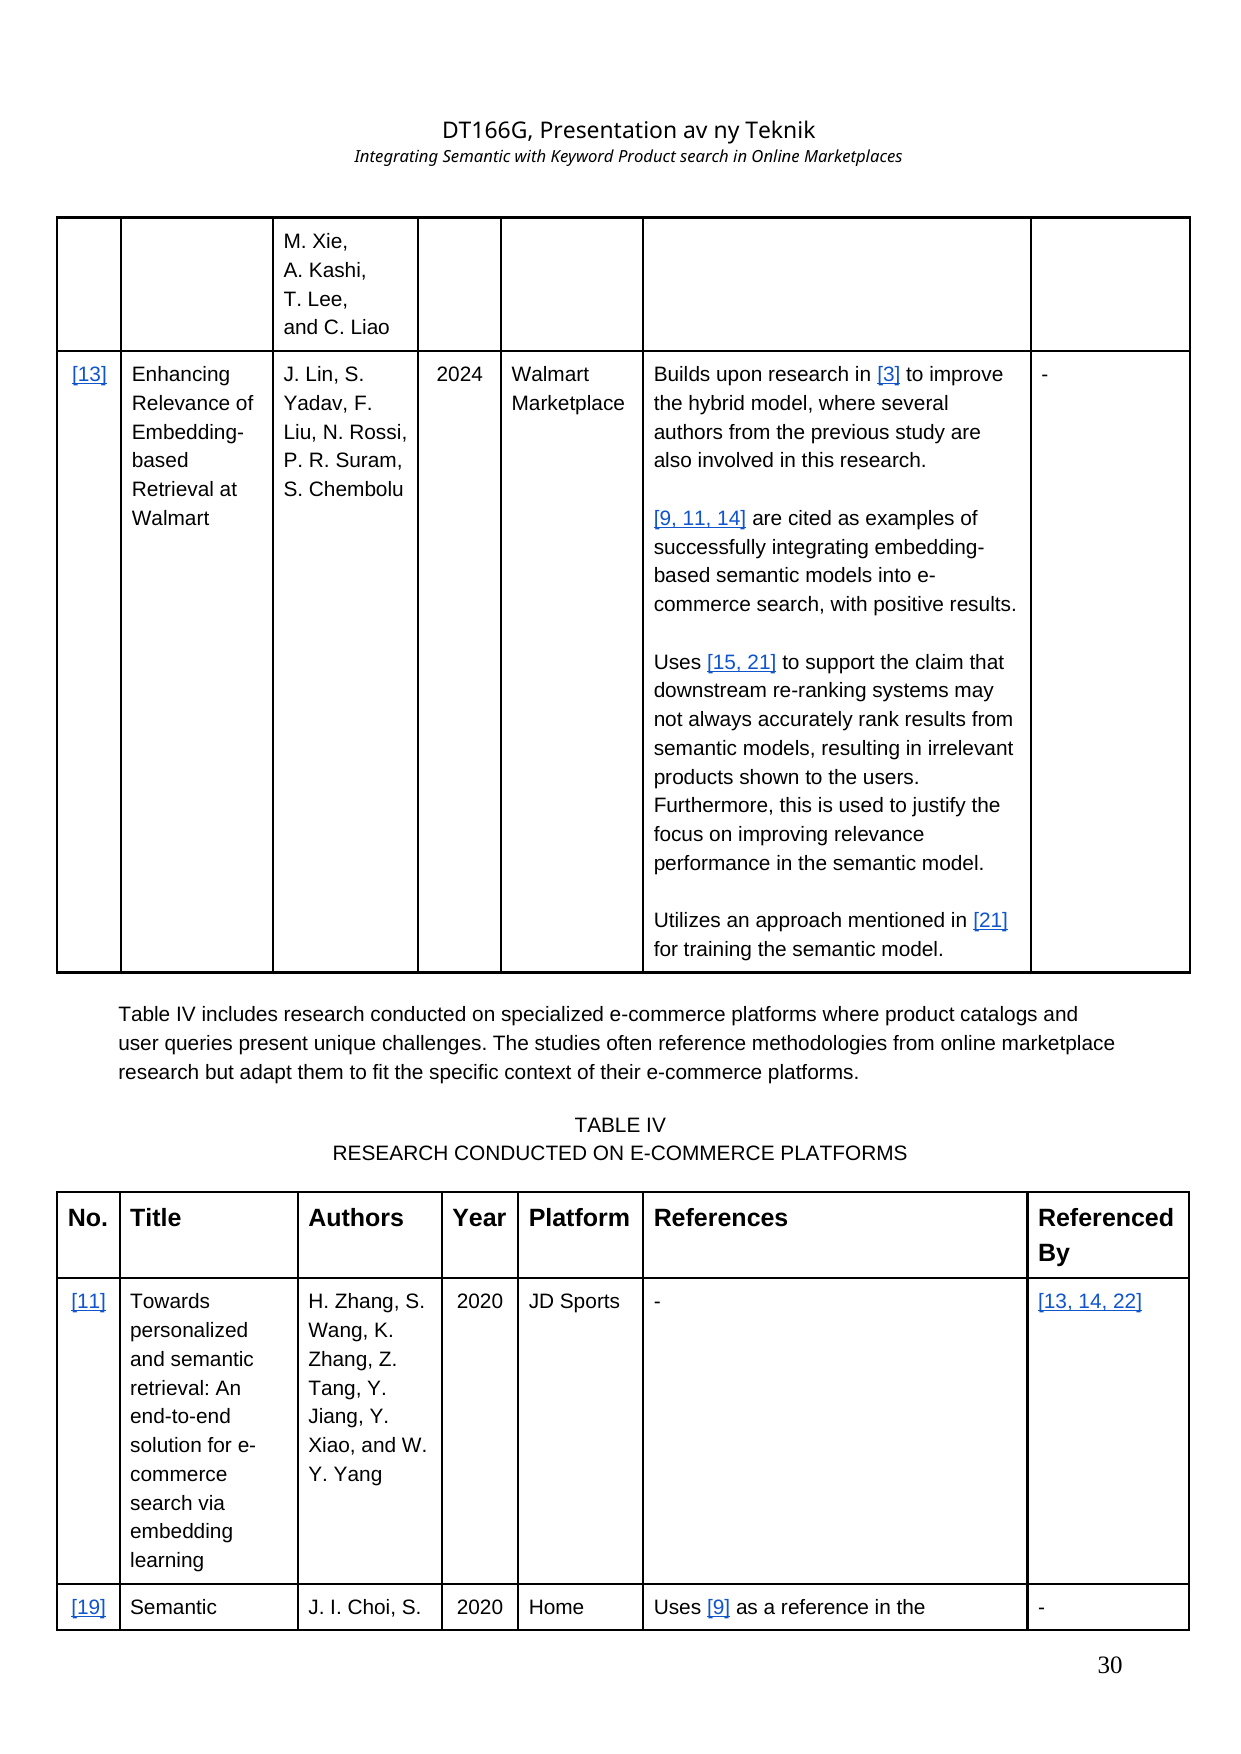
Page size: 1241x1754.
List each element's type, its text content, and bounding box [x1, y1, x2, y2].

text TABLE IV [118, 1112, 1122, 1136]
table_header No. [58, 1193, 119, 1277]
table_header Title [121, 1193, 297, 1277]
table_cell 2020 [443, 1585, 517, 1629]
table_cell [502, 219, 642, 349]
table_cell M. Xie, A. Kashi, T. Lee, and C. Liao [274, 219, 417, 349]
table_cell [122, 219, 272, 349]
table_cell 2024 [419, 352, 500, 971]
table_cell Walmart Marketplace [502, 352, 642, 971]
table_cell [13, 14, 22] [1029, 1279, 1188, 1582]
text Table IV includes research conducted on specialized e-commerce platforms where product catalogs and user queries present unique challenges. The studies often reference methodologies from online marketplace research but adapt them to fit the specific context of their e-commerce platforms. [118, 1002, 1122, 1084]
table_cell [1032, 219, 1189, 349]
table_cell - [1032, 352, 1189, 971]
table_cell [58, 219, 120, 349]
table_cell J. I. Choi, S. [299, 1585, 441, 1629]
table_cell Semantic [121, 1585, 297, 1629]
table_header References [644, 1193, 1026, 1277]
table_cell [11] [58, 1279, 119, 1582]
table_cell [19] [58, 1585, 119, 1629]
table_cell 2020 [443, 1279, 517, 1582]
table_header Year [443, 1193, 517, 1277]
table_cell J. Lin, S. Yadav, F. Liu, N. Rossi, P. R. Suram, S. Chembolu [274, 352, 417, 971]
table_cell - [1029, 1585, 1188, 1629]
table_cell [13] [58, 352, 120, 971]
table_cell [419, 219, 500, 349]
table_cell JD Sports [519, 1279, 642, 1582]
text RESEARCH CONDUCTED ON E-COMMERCE PLATFORMS [118, 1141, 1122, 1165]
table_header Referenced By [1029, 1193, 1188, 1277]
table_cell Enhancing Relevance of Embedding-based Retrieval at Walmart [122, 352, 272, 971]
table_cell Builds upon research in [3] to improve the hybrid model, where several authors from the previous study are also involved in this research. [9, 11, 14] are cited as examples of successfully integrating embedding-based semantic models into e-commerce search, with positive results. Uses [15, 21] to support the claim that downstream re-ranking systems may not always accurately rank results from semantic models, resulting in irrelevant products shown to the users. Furthermore, this is used to justify the focus on improving relevance performance in the semantic model. Utilizes an approach mentioned in [21] for training the semantic model. [644, 352, 1030, 971]
table_header Authors [299, 1193, 441, 1277]
table_cell Home [519, 1585, 642, 1629]
table_cell Towards personalized and semantic retrieval: An end-to-end solution for e-commerce search via embedding learning [121, 1279, 297, 1582]
table_cell - [644, 1279, 1026, 1582]
table_cell [644, 219, 1030, 349]
table_cell H. Zhang, S. Wang, K. Zhang, Z. Tang, Y. Jiang, Y. Xiao, and W. Y. Yang [299, 1279, 441, 1582]
table_header Platform [519, 1193, 642, 1277]
table_cell Uses [9] as a reference in the [644, 1585, 1026, 1629]
